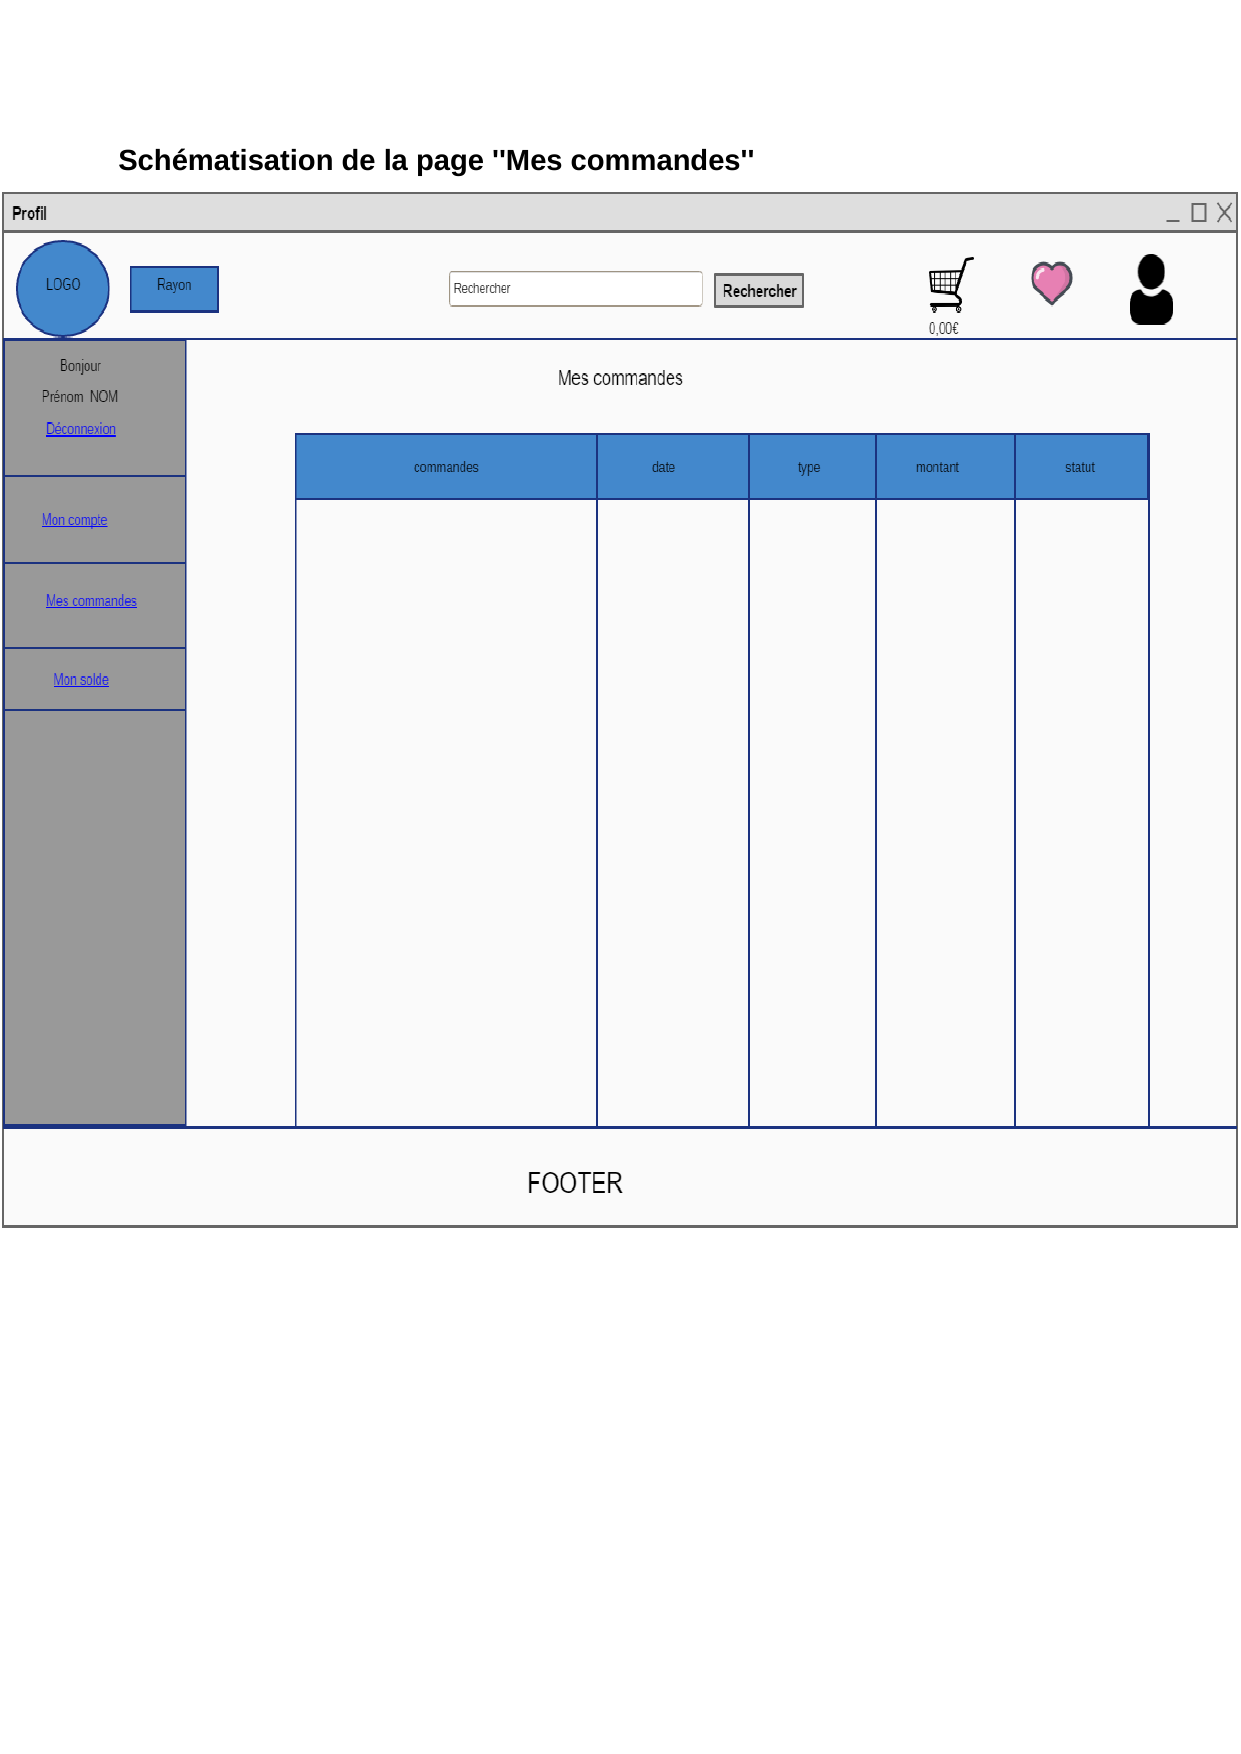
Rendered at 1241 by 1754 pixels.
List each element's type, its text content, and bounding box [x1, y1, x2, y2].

picture [0, 189, 1241, 1233]
subtitle Schématisation de la page ''Mes commandes'' [118, 143, 1122, 177]
